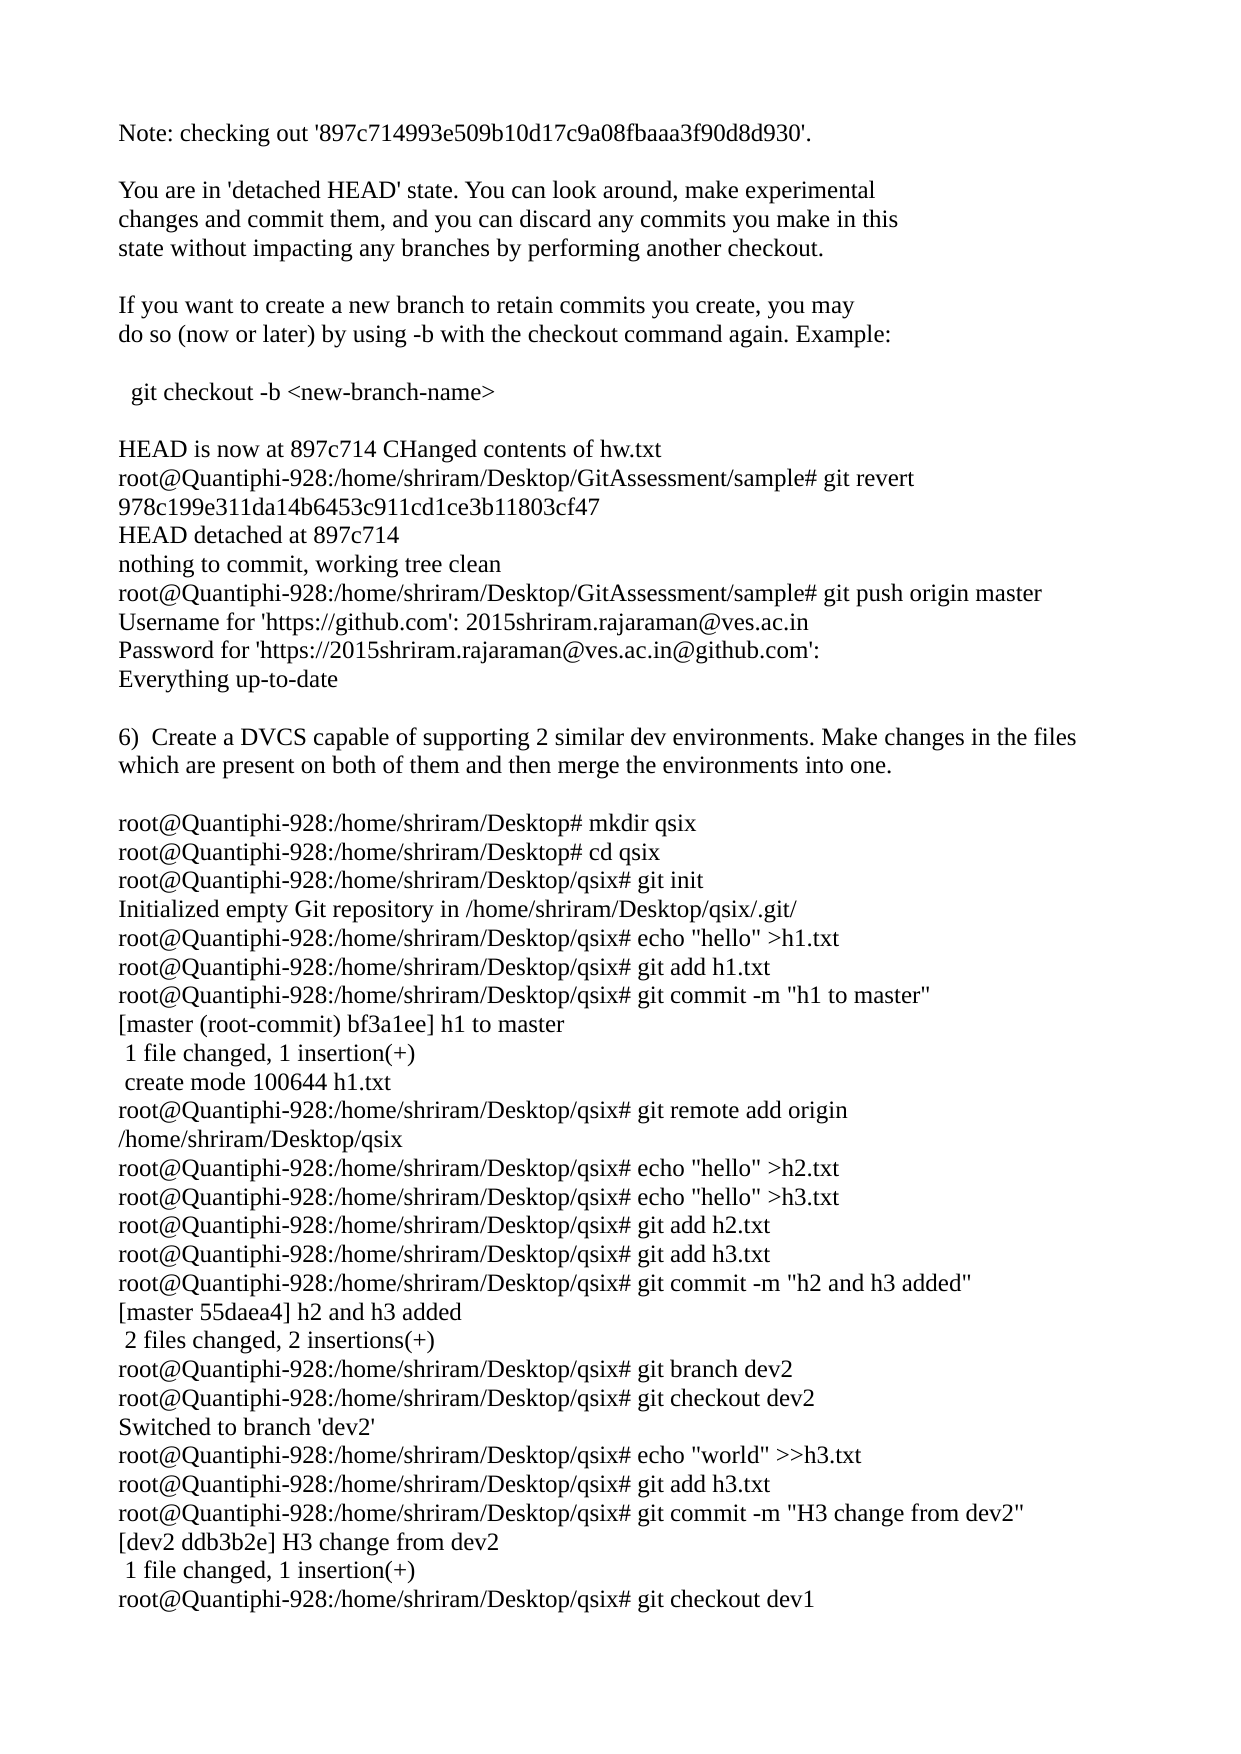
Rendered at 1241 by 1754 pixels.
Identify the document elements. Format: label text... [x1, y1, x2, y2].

text root@Quantiphi-928:/home/shriram/Desktop/GitAssessment/sample# git push origin master [118, 578, 1122, 607]
text 1 file changed, 1 insertion(+) [118, 1556, 1122, 1584]
text root@Quantiphi-928:/home/shriram/Desktop/qsix# git commit -m "h1 to master" [118, 981, 1122, 1009]
text Password for 'https://2015shriram.rajaraman@ves.ac.in@github.com': [118, 636, 1122, 664]
text [master (root-commit) bf3a1ee] h1 to master [118, 1009, 1122, 1038]
text Initialized empty Git repository in /home/shriram/Desktop/qsix/.git/ [118, 894, 1122, 923]
text root@Quantiphi-928:/home/shriram/Desktop/qsix# echo "world" >>h3.txt [118, 1441, 1122, 1469]
text root@Quantiphi-928:/home/shriram/Desktop/qsix# git commit -m "h2 and h3 added" [118, 1268, 1122, 1297]
text 1 file changed, 1 insertion(+) [118, 1038, 1122, 1067]
text root@Quantiphi-928:/home/shriram/Desktop/qsix# git commit -m "H3 change from dev2" [118, 1498, 1122, 1527]
text do so (now or later) by using -b with the checkout command again. Example: [118, 319, 1122, 348]
text 2 files changed, 2 insertions(+) [118, 1326, 1122, 1354]
text Username for 'https://github.com': 2015shriram.rajaraman@ves.ac.in [118, 607, 1122, 636]
text root@Quantiphi-928:/home/shriram/Desktop/qsix# git checkout dev2 [118, 1383, 1122, 1412]
text root@Quantiphi-928:/home/shriram/Desktop# mkdir qsix [118, 808, 1122, 837]
text changes and commit them, and you can discard any commits you make in this [118, 204, 1122, 233]
text nothing to commit, working tree clean [118, 549, 1122, 578]
text git checkout -b <new-branch-name> [118, 377, 1122, 406]
text root@Quantiphi-928:/home/shriram/Desktop/qsix# git add h3.txt [118, 1469, 1122, 1498]
text root@Quantiphi-928:/home/shriram/Desktop/qsix# git add h2.txt [118, 1211, 1122, 1239]
text root@Quantiphi-928:/home/shriram/Desktop/qsix# git checkout dev1 [118, 1584, 1122, 1613]
text root@Quantiphi-928:/home/shriram/Desktop/qsix# git add h3.txt [118, 1239, 1122, 1268]
text state without impacting any branches by performing another checkout. [118, 233, 1122, 262]
text You are in 'detached HEAD' state. You can look around, make experimental [118, 176, 1122, 204]
text root@Quantiphi-928:/home/shriram/Desktop/GitAssessment/sample# git revert 978c199e311da14b6453c911cd1ce3b11803cf47 [118, 463, 1122, 521]
text [master 55daea4] h2 and h3 added [118, 1297, 1122, 1326]
text Switched to branch 'dev2' [118, 1412, 1122, 1441]
text root@Quantiphi-928:/home/shriram/Desktop/qsix# git add h1.txt [118, 952, 1122, 981]
text HEAD is now at 897c714 CHanged contents of hw.txt [118, 434, 1122, 463]
text 6) Create a DVCS capable of supporting 2 similar dev environments. Make changes in the files which are present on both of them and then merge the environments into one. [118, 722, 1122, 779]
text Everything up-to-date [118, 664, 1122, 693]
text root@Quantiphi-928:/home/shriram/Desktop/qsix# git branch dev2 [118, 1354, 1122, 1383]
text root@Quantiphi-928:/home/shriram/Desktop/qsix# echo "hello" >h3.txt [118, 1182, 1122, 1211]
text Note: checking out '897c714993e509b10d17c9a08fbaaa3f90d8d930'. [118, 118, 1122, 147]
text root@Quantiphi-928:/home/shriram/Desktop/qsix# git init [118, 866, 1122, 894]
text root@Quantiphi-928:/home/shriram/Desktop/qsix# echo "hello" >h1.txt [118, 923, 1122, 952]
text root@Quantiphi-928:/home/shriram/Desktop# cd qsix [118, 837, 1122, 866]
text [dev2 ddb3b2e] H3 change from dev2 [118, 1527, 1122, 1556]
text root@Quantiphi-928:/home/shriram/Desktop/qsix# echo "hello" >h2.txt [118, 1153, 1122, 1182]
text HEAD detached at 897c714 [118, 521, 1122, 549]
text If you want to create a new branch to retain commits you create, you may [118, 291, 1122, 319]
text create mode 100644 h1.txt [118, 1067, 1122, 1096]
text root@Quantiphi-928:/home/shriram/Desktop/qsix# git remote add origin /home/shriram/Desktop/qsix [118, 1096, 1122, 1153]
